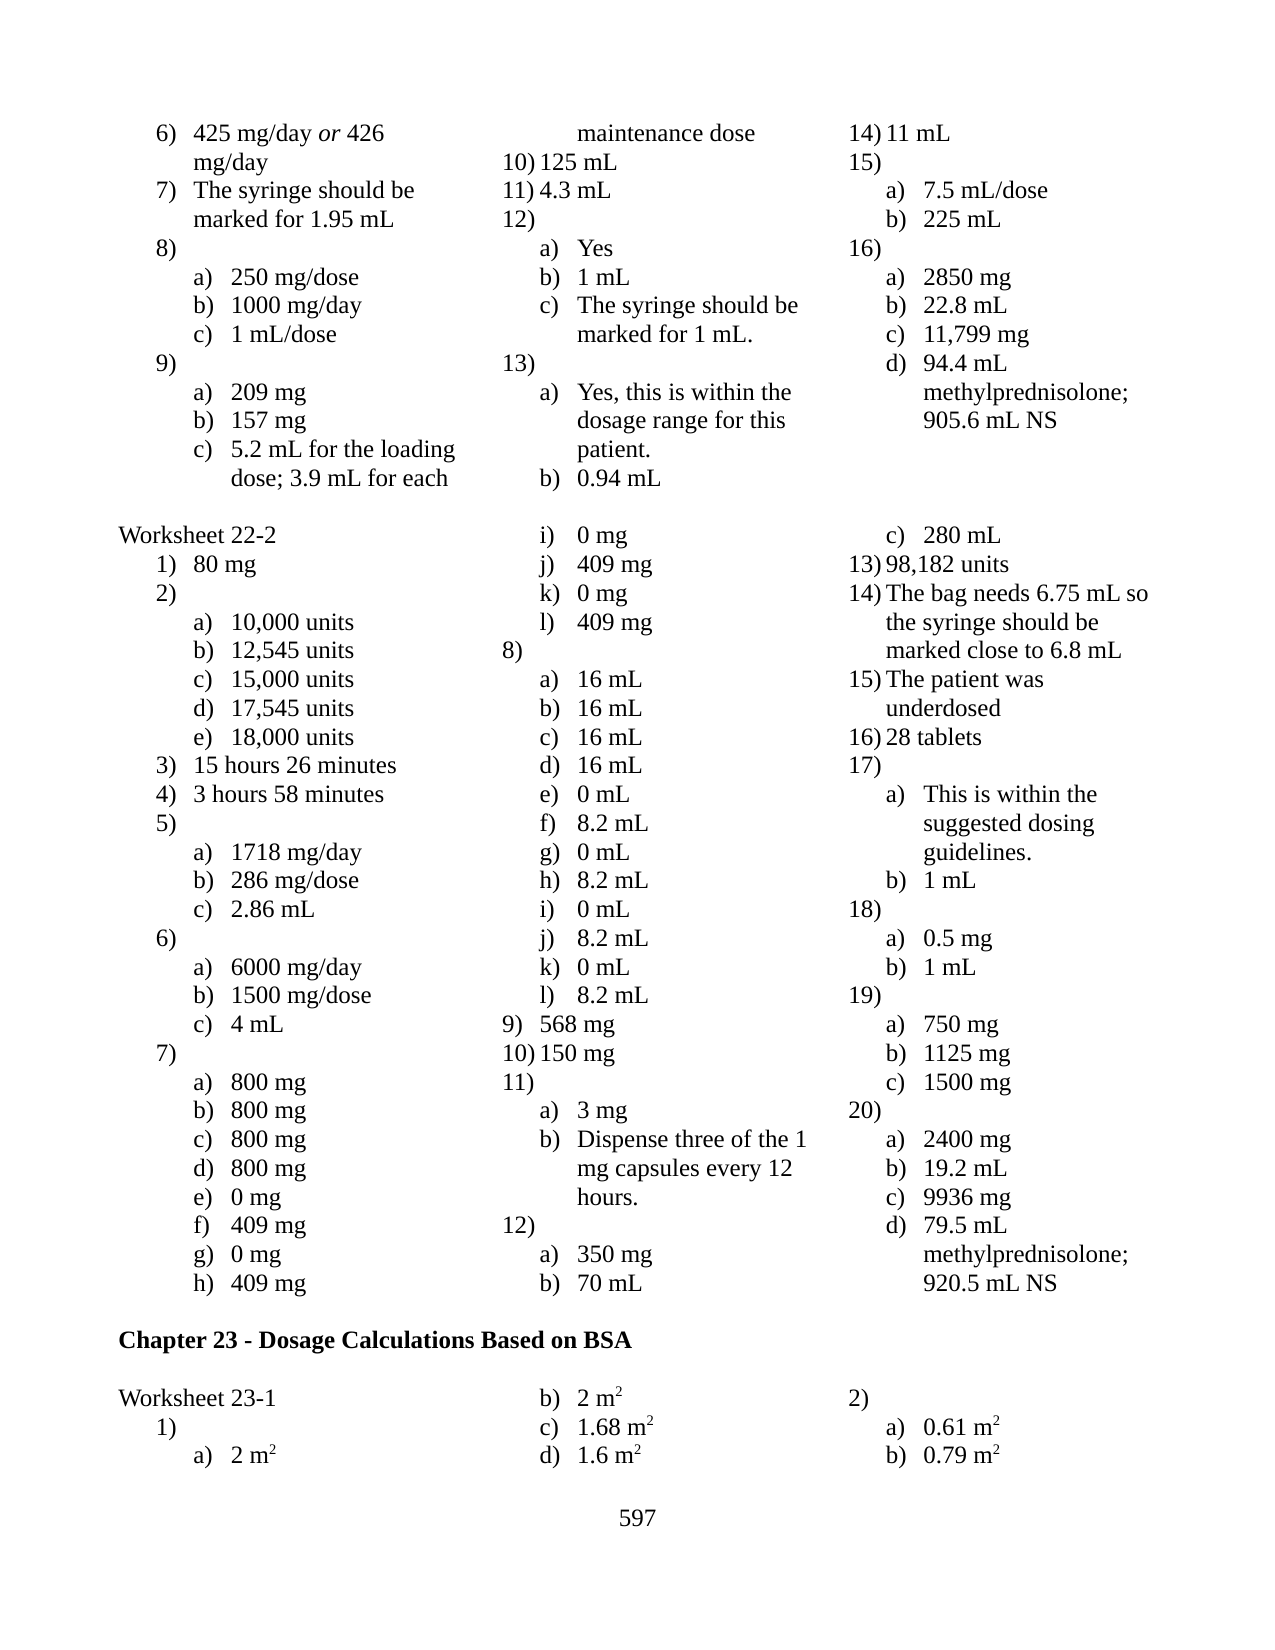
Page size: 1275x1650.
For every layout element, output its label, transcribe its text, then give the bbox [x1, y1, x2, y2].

list 0 mL [539, 952, 811, 981]
list 0 mL [539, 837, 811, 866]
list 5.2 mL for the loading dose; 3.9 mL for each [193, 434, 464, 492]
list 2850 mg [886, 262, 1157, 291]
text Chapter 23 - Dosage Calculations Based on BSA [118, 1326, 1157, 1354]
list 3 hours 58 minutes [156, 779, 464, 808]
list 3 mg [539, 1096, 811, 1124]
list 1500 mg/dose [193, 981, 464, 1009]
list 8.2 mL [539, 981, 811, 1009]
list 0 mg [539, 578, 811, 607]
list 22.8 mL [886, 291, 1157, 319]
list 0 mg [539, 521, 811, 549]
list 425 mg/day or 426 mg/day [156, 118, 464, 176]
list 800 mg [193, 1096, 464, 1124]
list 7.5 mL/dose [886, 176, 1157, 204]
list 0.61 m2 [886, 1412, 1157, 1441]
list 15,000 units [193, 664, 464, 693]
list 6000 mg/day [193, 952, 464, 981]
list maintenance dose [539, 118, 811, 147]
list 225 mL [886, 204, 1157, 233]
list 1 mL [539, 262, 811, 291]
list 11,799 mg [886, 319, 1157, 348]
list 800 mg [193, 1067, 464, 1096]
list 0 mg [193, 1239, 464, 1268]
list 1500 mg [886, 1067, 1157, 1096]
list 94.4 mL methylprednisolone; 905.6 mL NS [886, 348, 1157, 434]
list 0.94 mL [539, 463, 811, 492]
text Worksheet 23-1 [118, 1383, 464, 1412]
list 0.79 m2 [886, 1441, 1157, 1469]
list 0 mL [539, 779, 811, 808]
list 70 mL [539, 1268, 811, 1297]
text Worksheet 22-2 [118, 521, 464, 549]
list 1.68 m2 [539, 1412, 811, 1441]
list 2 m2 [539, 1383, 811, 1412]
list 17,545 units [193, 693, 464, 722]
list Yes [539, 233, 811, 262]
list 8.2 mL [539, 866, 811, 894]
list 209 mg [193, 377, 464, 406]
list 568 mg [502, 1009, 811, 1038]
list 0.5 mg [886, 923, 1157, 952]
list 409 mg [193, 1268, 464, 1297]
list 4.3 mL [502, 176, 811, 204]
list 9936 mg [886, 1182, 1157, 1211]
list 800 mg [193, 1153, 464, 1182]
list 79.5 mL methylprednisolone; 920.5 mL NS [886, 1211, 1157, 1297]
list 18,000 units [193, 722, 464, 751]
list 15 hours 26 minutes [156, 751, 464, 779]
list The syringe should be marked for 1 mL. [539, 291, 811, 348]
list 80 mg [156, 549, 464, 578]
list 8.2 mL [539, 808, 811, 837]
list The patient was underdosed [848, 664, 1157, 722]
list 1125 mg [886, 1038, 1157, 1067]
list 150 mg [502, 1038, 811, 1067]
list 750 mg [886, 1009, 1157, 1038]
list 1000 mg/day [193, 291, 464, 319]
list 280 mL [886, 521, 1157, 549]
list 286 mg/dose [193, 866, 464, 894]
list 800 mg [193, 1124, 464, 1153]
list 16 mL [539, 664, 811, 693]
list 2.86 mL [193, 894, 464, 923]
list 16 mL [539, 693, 811, 722]
list 19.2 mL [886, 1153, 1157, 1182]
list 350 mg [539, 1239, 811, 1268]
list 2400 mg [886, 1124, 1157, 1153]
list 250 mg/dose [193, 262, 464, 291]
list 11 mL [848, 118, 1157, 147]
list Dispense three of the 1 mg capsules every 12 hours. [539, 1124, 811, 1211]
list Yes, this is within the dosage range for this patient. [539, 377, 811, 463]
list 8.2 mL [539, 923, 811, 952]
list 2 m2 [193, 1441, 464, 1469]
list 16 mL [539, 751, 811, 779]
list 1.6 m2 [539, 1441, 811, 1469]
list 1 mL [886, 866, 1157, 894]
list 125 mL [502, 147, 811, 176]
list The bag needs 6.75 mL so the syringe should be marked close to 6.8 mL [848, 578, 1157, 664]
list 4 mL [193, 1009, 464, 1038]
list 409 mg [539, 607, 811, 636]
list 98,182 units [848, 549, 1157, 578]
list 1 mL/dose [193, 319, 464, 348]
list 1718 mg/day [193, 837, 464, 866]
list 0 mL [539, 894, 811, 923]
list 16 mL [539, 722, 811, 751]
list 157 mg [193, 406, 464, 434]
list 0 mg [193, 1182, 464, 1211]
list 12,545 units [193, 636, 464, 664]
list 409 mg [539, 549, 811, 578]
list 28 tablets [848, 722, 1157, 751]
list 10,000 units [193, 607, 464, 636]
list This is within the suggested dosing guidelines. [886, 779, 1157, 866]
list The syringe should be marked for 1.95 mL [156, 176, 464, 233]
list 409 mg [193, 1211, 464, 1239]
list 1 mL [886, 952, 1157, 981]
